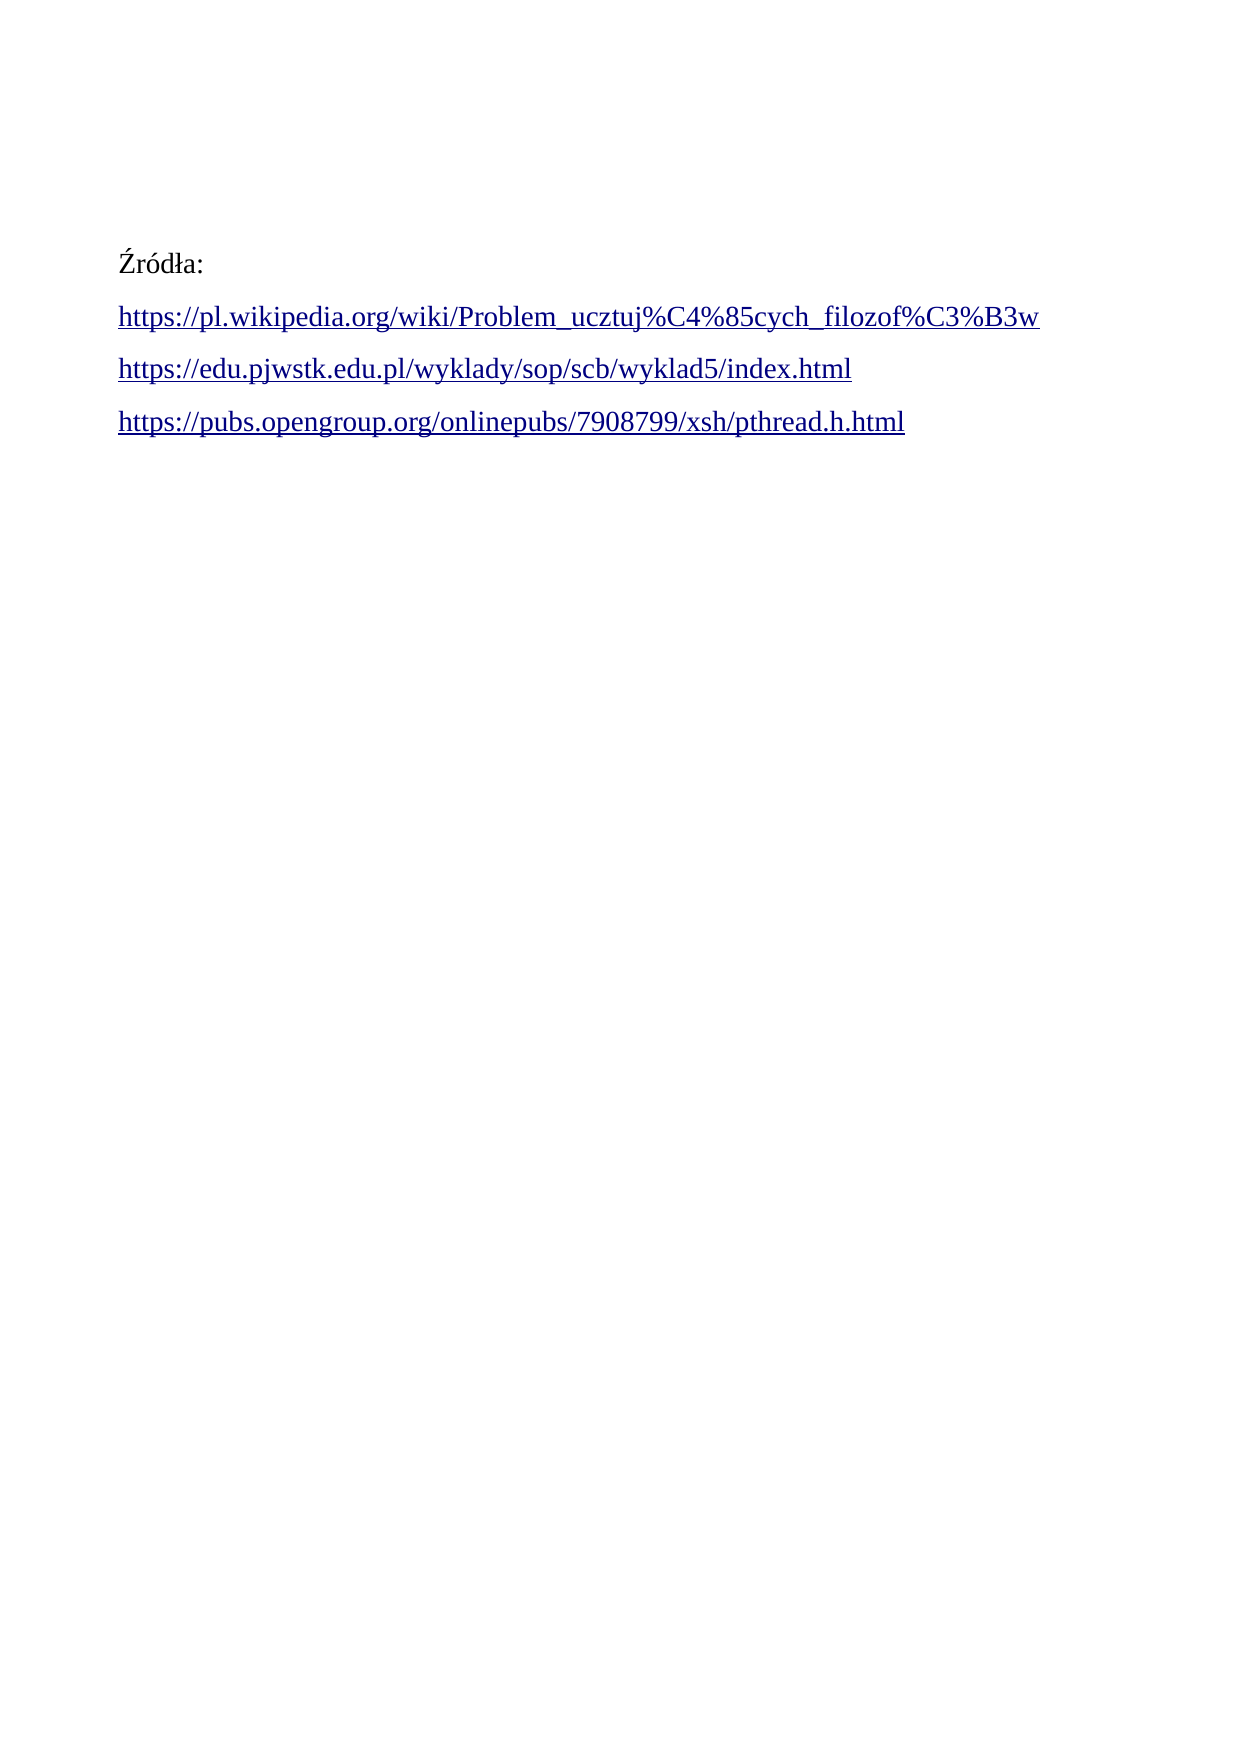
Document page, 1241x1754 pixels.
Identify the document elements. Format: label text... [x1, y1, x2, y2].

text https://edu.pjwstk.edu.pl/wyklady/sop/scb/wyklad5/index.html [118, 352, 1122, 385]
text Źródła: [118, 246, 1122, 279]
text https://pl.wikipedia.org/wiki/Problem_ucztuj%C4%85cych_filozof%C3%B3w [118, 299, 1122, 332]
text https://pubs.opengroup.org/onlinepubs/7908799/xsh/pthread.h.html [118, 404, 1122, 438]
